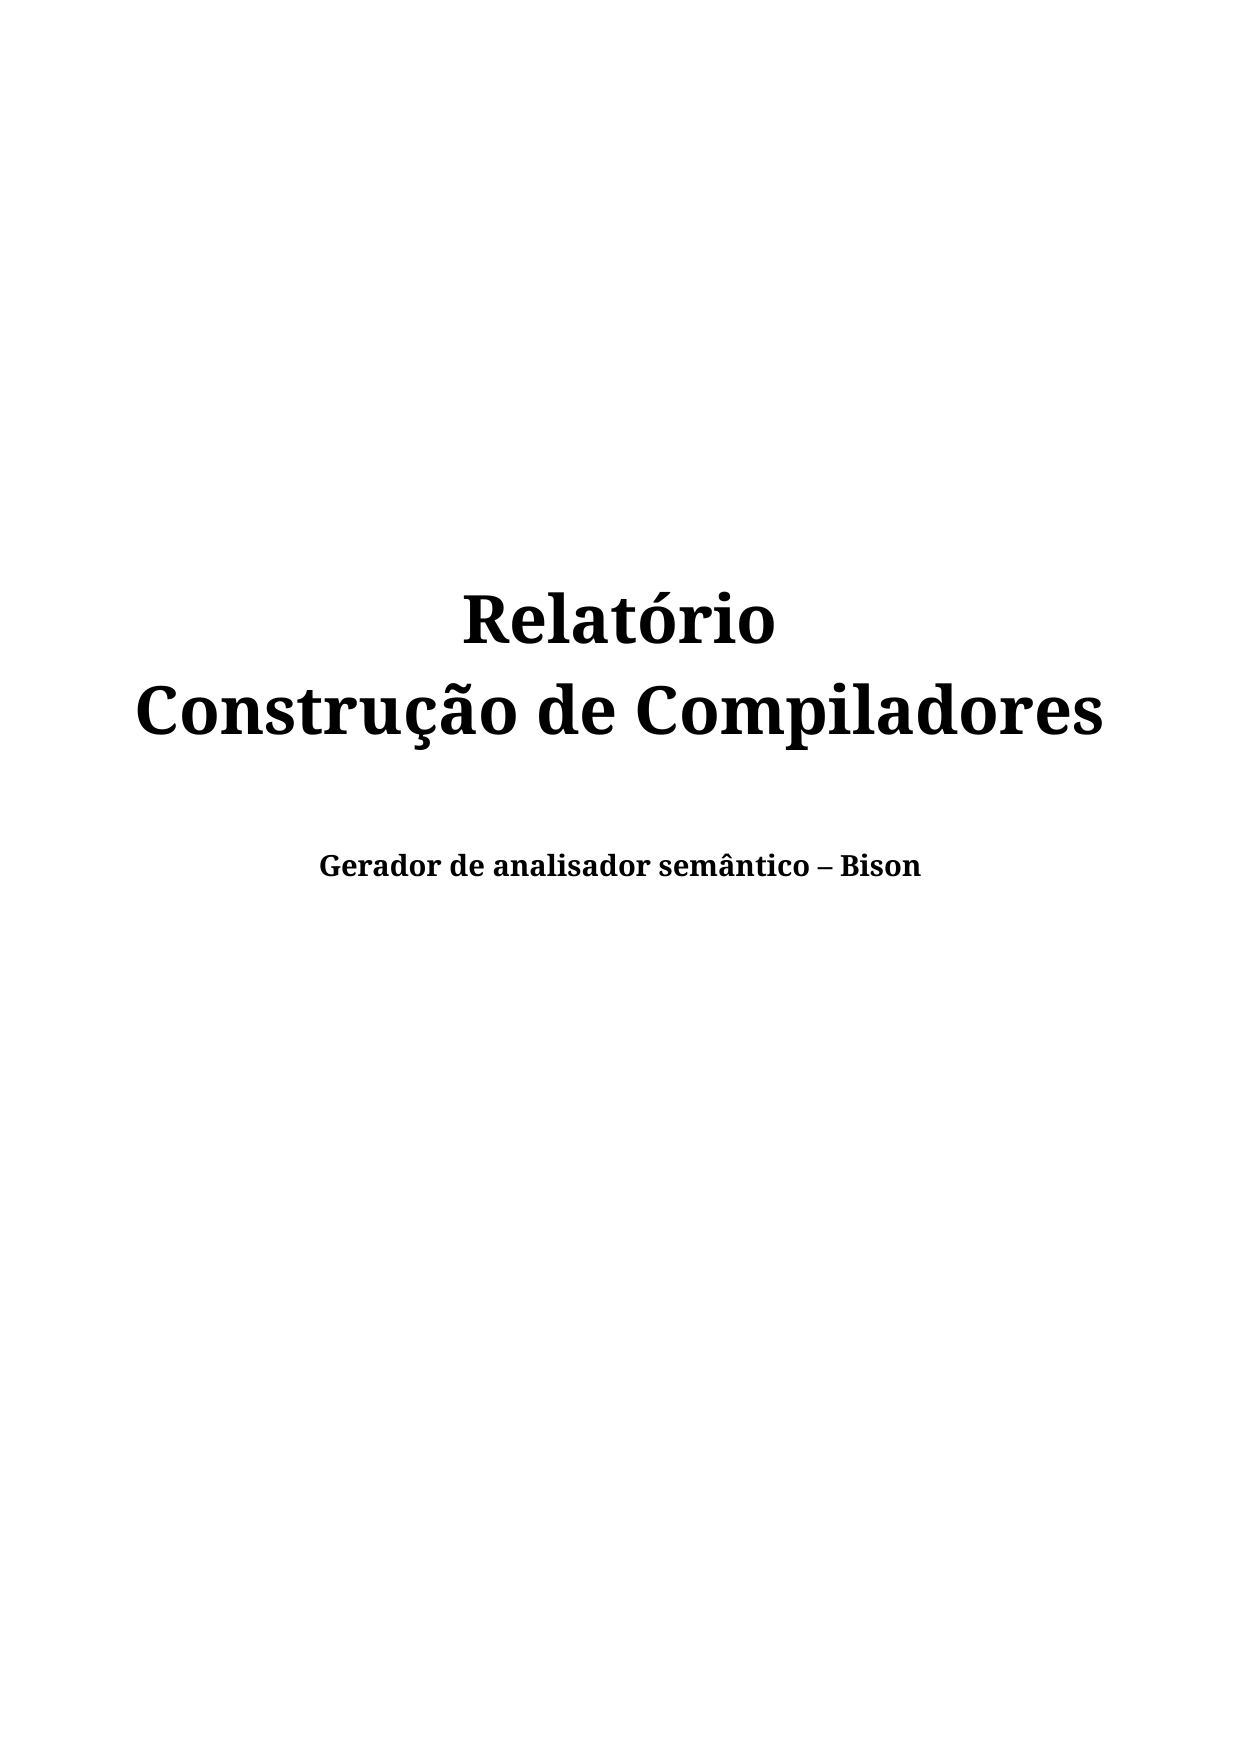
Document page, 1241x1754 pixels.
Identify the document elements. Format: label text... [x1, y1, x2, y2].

text Construção de Compiladores [118, 663, 1122, 754]
text Relatório [118, 572, 1122, 663]
text Gerador de analisador semântico – Bison [118, 845, 1122, 884]
